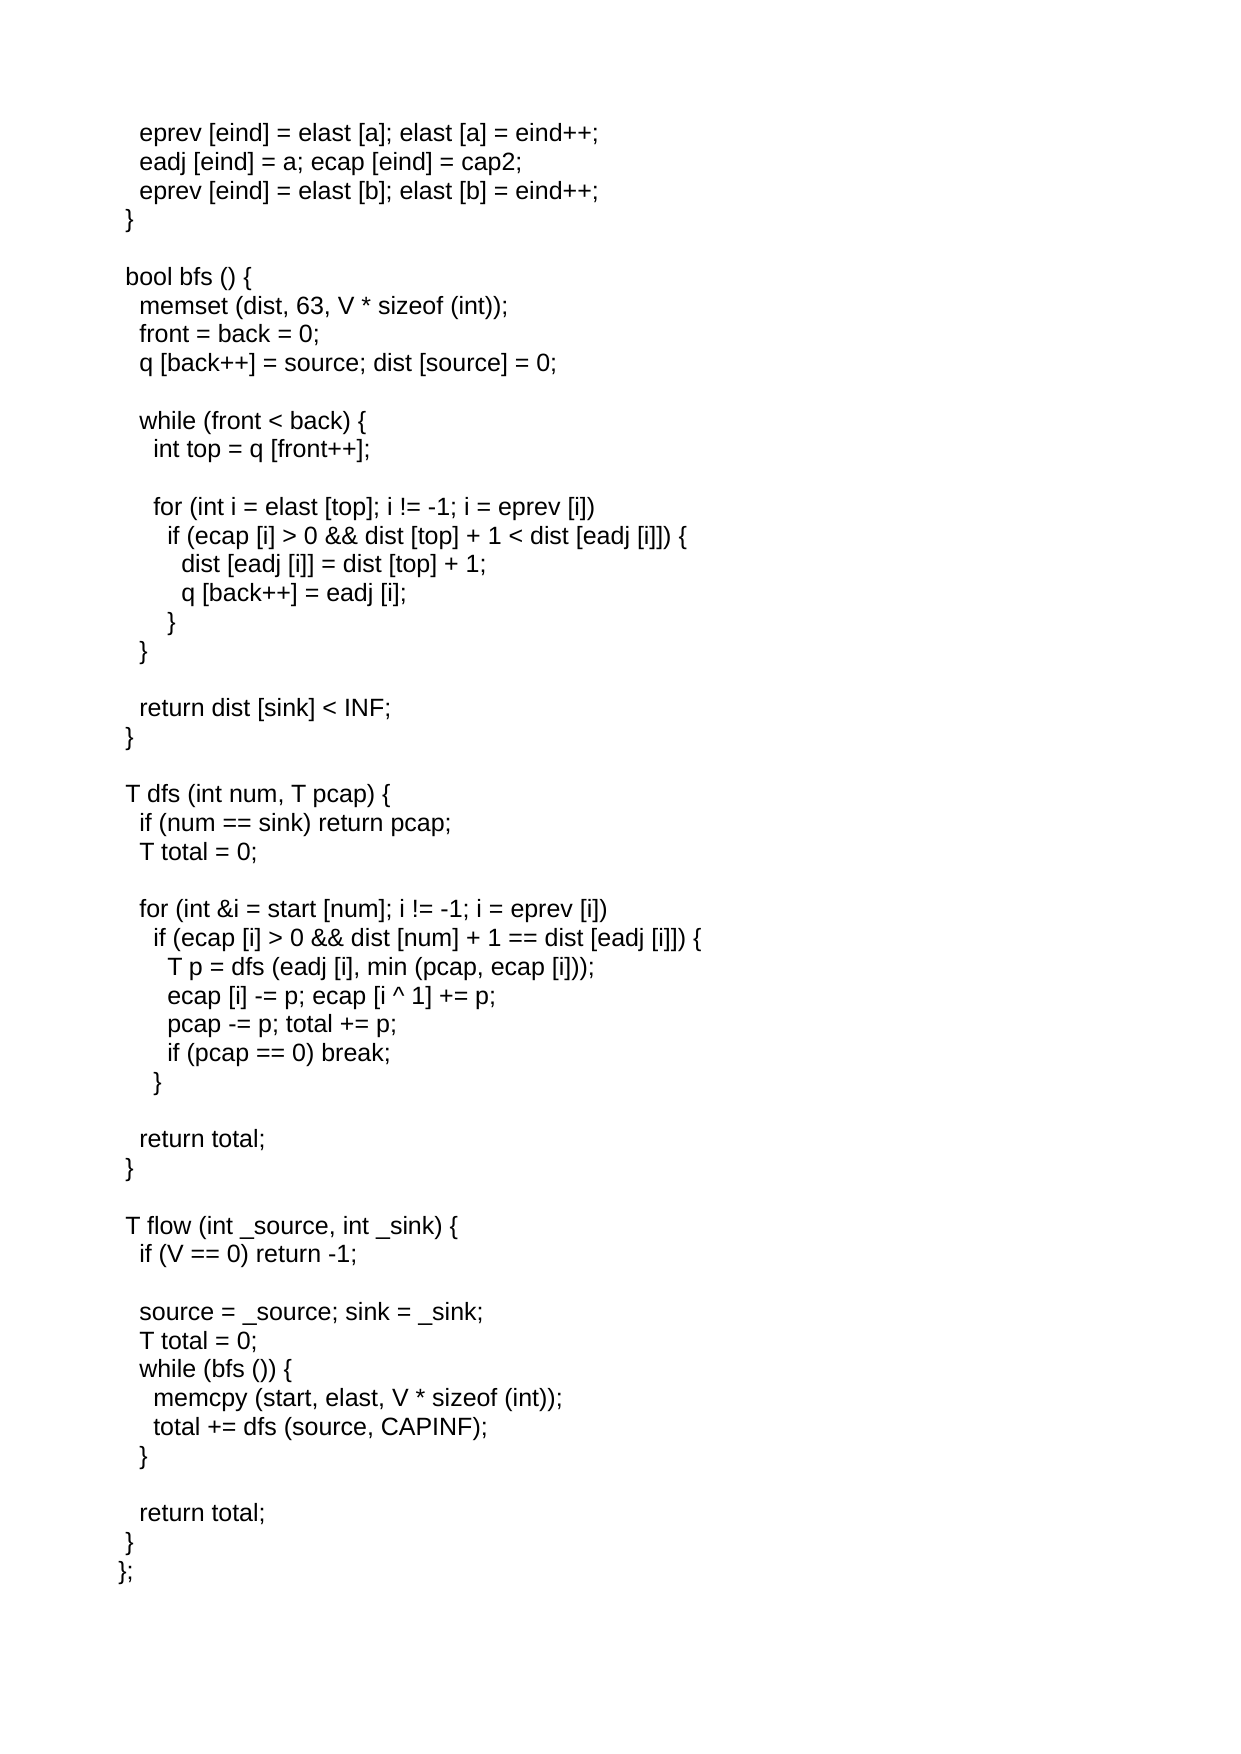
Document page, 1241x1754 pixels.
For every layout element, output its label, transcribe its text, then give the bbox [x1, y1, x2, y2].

text if (num == sink) return pcap; [118, 808, 1122, 837]
text int top = q [front++]; [118, 434, 1122, 463]
text } [118, 636, 1122, 664]
text T total = 0; [118, 1326, 1122, 1354]
text ecap [i] -= p; ecap [i ^ 1] += p; [118, 981, 1122, 1009]
text total += dfs (source, CAPINF); [118, 1412, 1122, 1441]
text if (pcap == 0) break; [118, 1038, 1122, 1067]
text memcpy (start, elast, V * sizeof (int)); [118, 1383, 1122, 1412]
text if (ecap [i] > 0 && dist [top] + 1 < dist [eadj [i]]) { [118, 521, 1122, 549]
text while (bfs ()) { [118, 1354, 1122, 1383]
text } [118, 722, 1122, 751]
text front = back = 0; [118, 319, 1122, 348]
text for (int i = elast [top]; i != -1; i = eprev [i]) [118, 492, 1122, 521]
text eprev [eind] = elast [b]; elast [b] = eind++; [118, 176, 1122, 204]
text memset (dist, 63, V * sizeof (int)); [118, 291, 1122, 319]
text return total; [118, 1124, 1122, 1153]
text eprev [eind] = elast [a]; elast [a] = eind++; [118, 118, 1122, 147]
text } [118, 1441, 1122, 1469]
text } [118, 204, 1122, 233]
text eadj [eind] = a; ecap [eind] = cap2; [118, 147, 1122, 176]
text return total; [118, 1498, 1122, 1527]
text while (front < back) { [118, 406, 1122, 434]
text }; [118, 1556, 1122, 1584]
text } [118, 1527, 1122, 1556]
text T dfs (int num, T pcap) { [118, 779, 1122, 808]
text q [back++] = eadj [i]; [118, 578, 1122, 607]
text source = _source; sink = _sink; [118, 1297, 1122, 1326]
text if (V == 0) return -1; [118, 1239, 1122, 1268]
text } [118, 1067, 1122, 1096]
text return dist [sink] < INF; [118, 693, 1122, 722]
text T p = dfs (eadj [i], min (pcap, ecap [i])); [118, 952, 1122, 981]
text if (ecap [i] > 0 && dist [num] + 1 == dist [eadj [i]]) { [118, 923, 1122, 952]
text } [118, 1153, 1122, 1182]
text for (int &i = start [num]; i != -1; i = eprev [i]) [118, 894, 1122, 923]
text bool bfs () { [118, 262, 1122, 291]
text dist [eadj [i]] = dist [top] + 1; [118, 549, 1122, 578]
text } [118, 607, 1122, 636]
text pcap -= p; total += p; [118, 1009, 1122, 1038]
text q [back++] = source; dist [source] = 0; [118, 348, 1122, 377]
text T total = 0; [118, 837, 1122, 866]
text T flow (int _source, int _sink) { [118, 1211, 1122, 1239]
